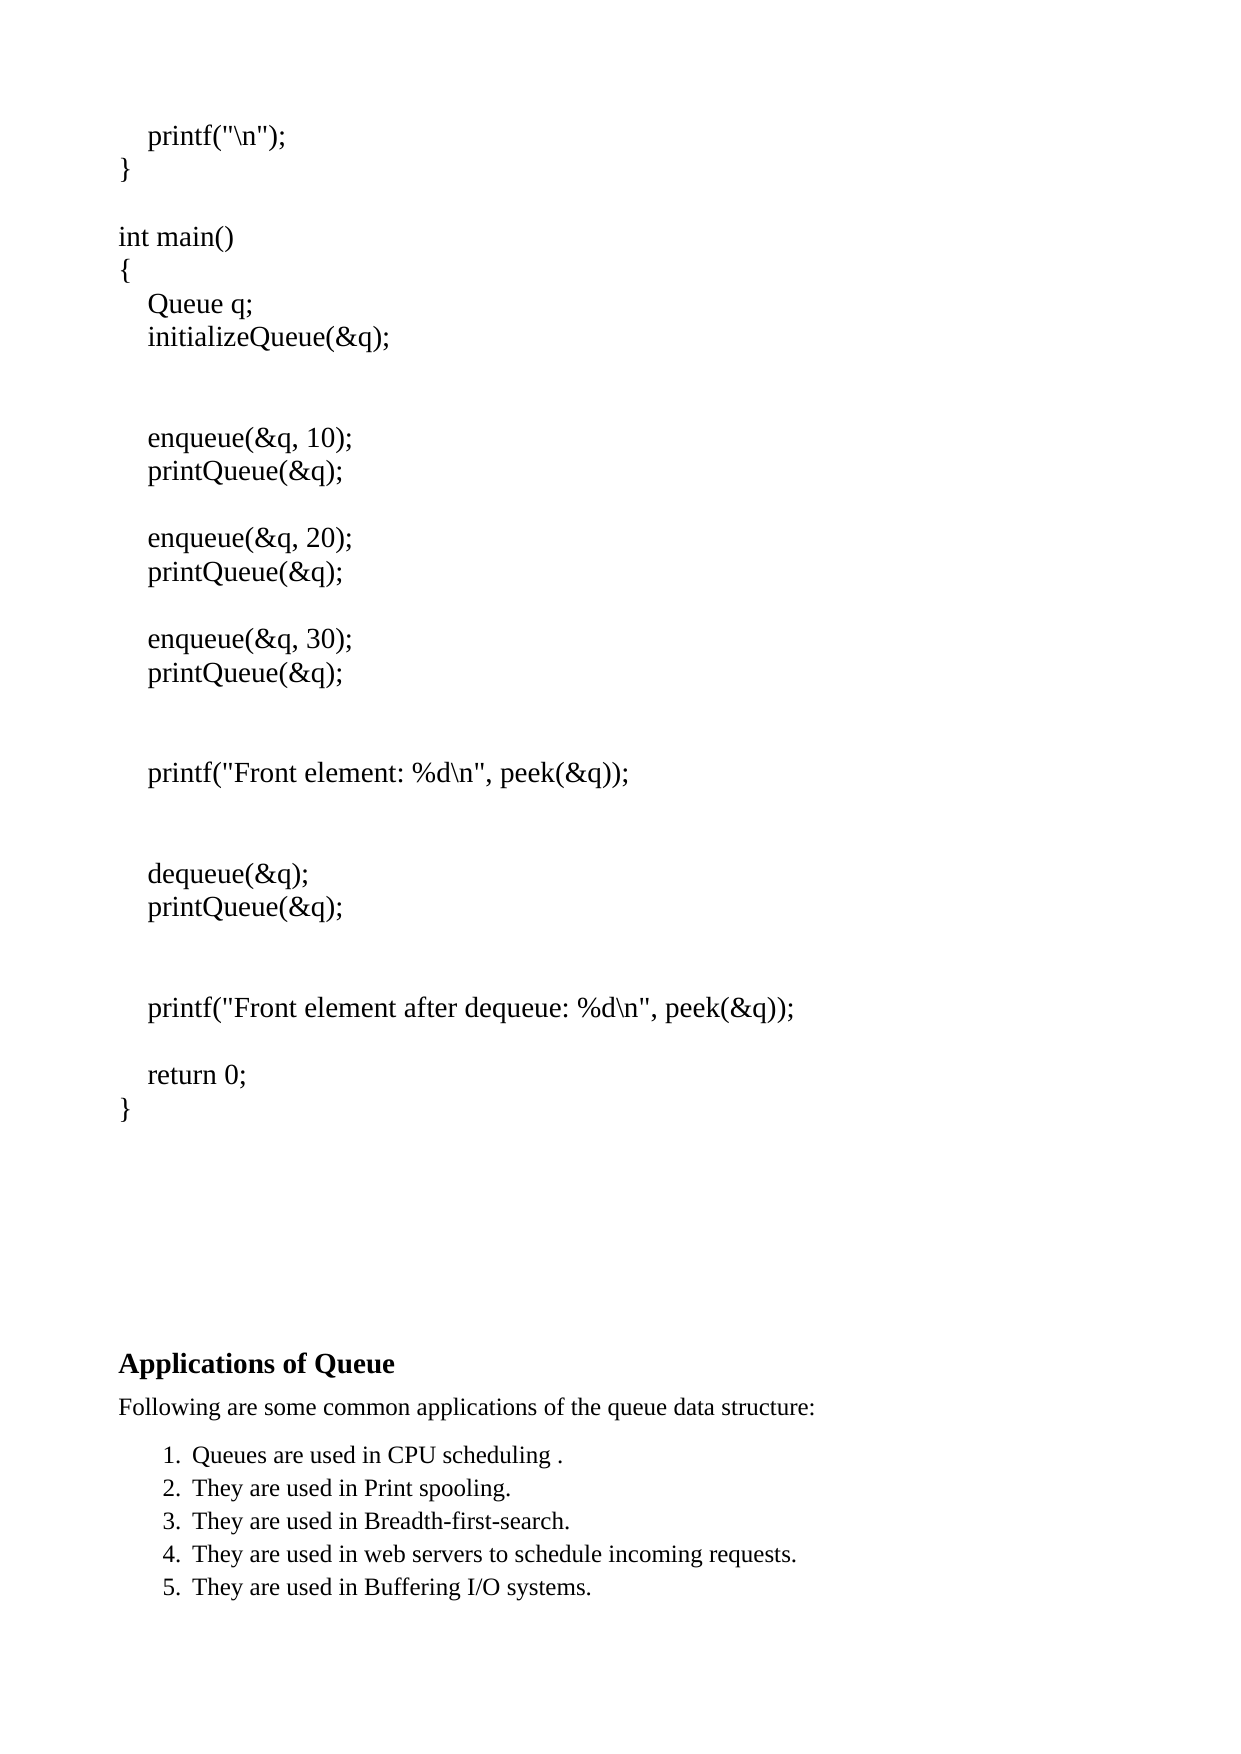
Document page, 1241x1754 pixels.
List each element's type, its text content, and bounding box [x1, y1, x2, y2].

list They are used in Print spooling. [162, 1473, 1122, 1502]
list They are used in Buffering I/O systems. [162, 1572, 1122, 1601]
text int main() [118, 219, 1122, 252]
text printf("Front element: %d\n", peek(&q)); [118, 755, 1122, 789]
text Following are some common applications of the queue data structure: [118, 1392, 1122, 1421]
text printQueue(&q); [118, 453, 1122, 487]
text printQueue(&q); [118, 889, 1122, 923]
text return 0; [118, 1057, 1122, 1091]
subtitle Applications of Queue [118, 1346, 1122, 1380]
text Queue q; [118, 286, 1122, 319]
text dequeue(&q); [118, 856, 1122, 889]
list They are used in web servers to schedule incoming requests. [162, 1539, 1122, 1568]
text printf("\n"); [118, 118, 1122, 152]
text enqueue(&q, 10); [118, 420, 1122, 453]
text } [118, 1091, 1122, 1124]
text initializeQueue(&q); [118, 319, 1122, 353]
list They are used in Breadth-first-search. [162, 1506, 1122, 1535]
text } [118, 152, 1122, 185]
text { [118, 252, 1122, 286]
list Queues are used in CPU scheduling . [162, 1440, 1122, 1469]
text printQueue(&q); [118, 554, 1122, 588]
text printf("Front element after dequeue: %d\n", peek(&q)); [118, 990, 1122, 1024]
text enqueue(&q, 30); [118, 621, 1122, 655]
text enqueue(&q, 20); [118, 521, 1122, 554]
text printQueue(&q); [118, 655, 1122, 688]
